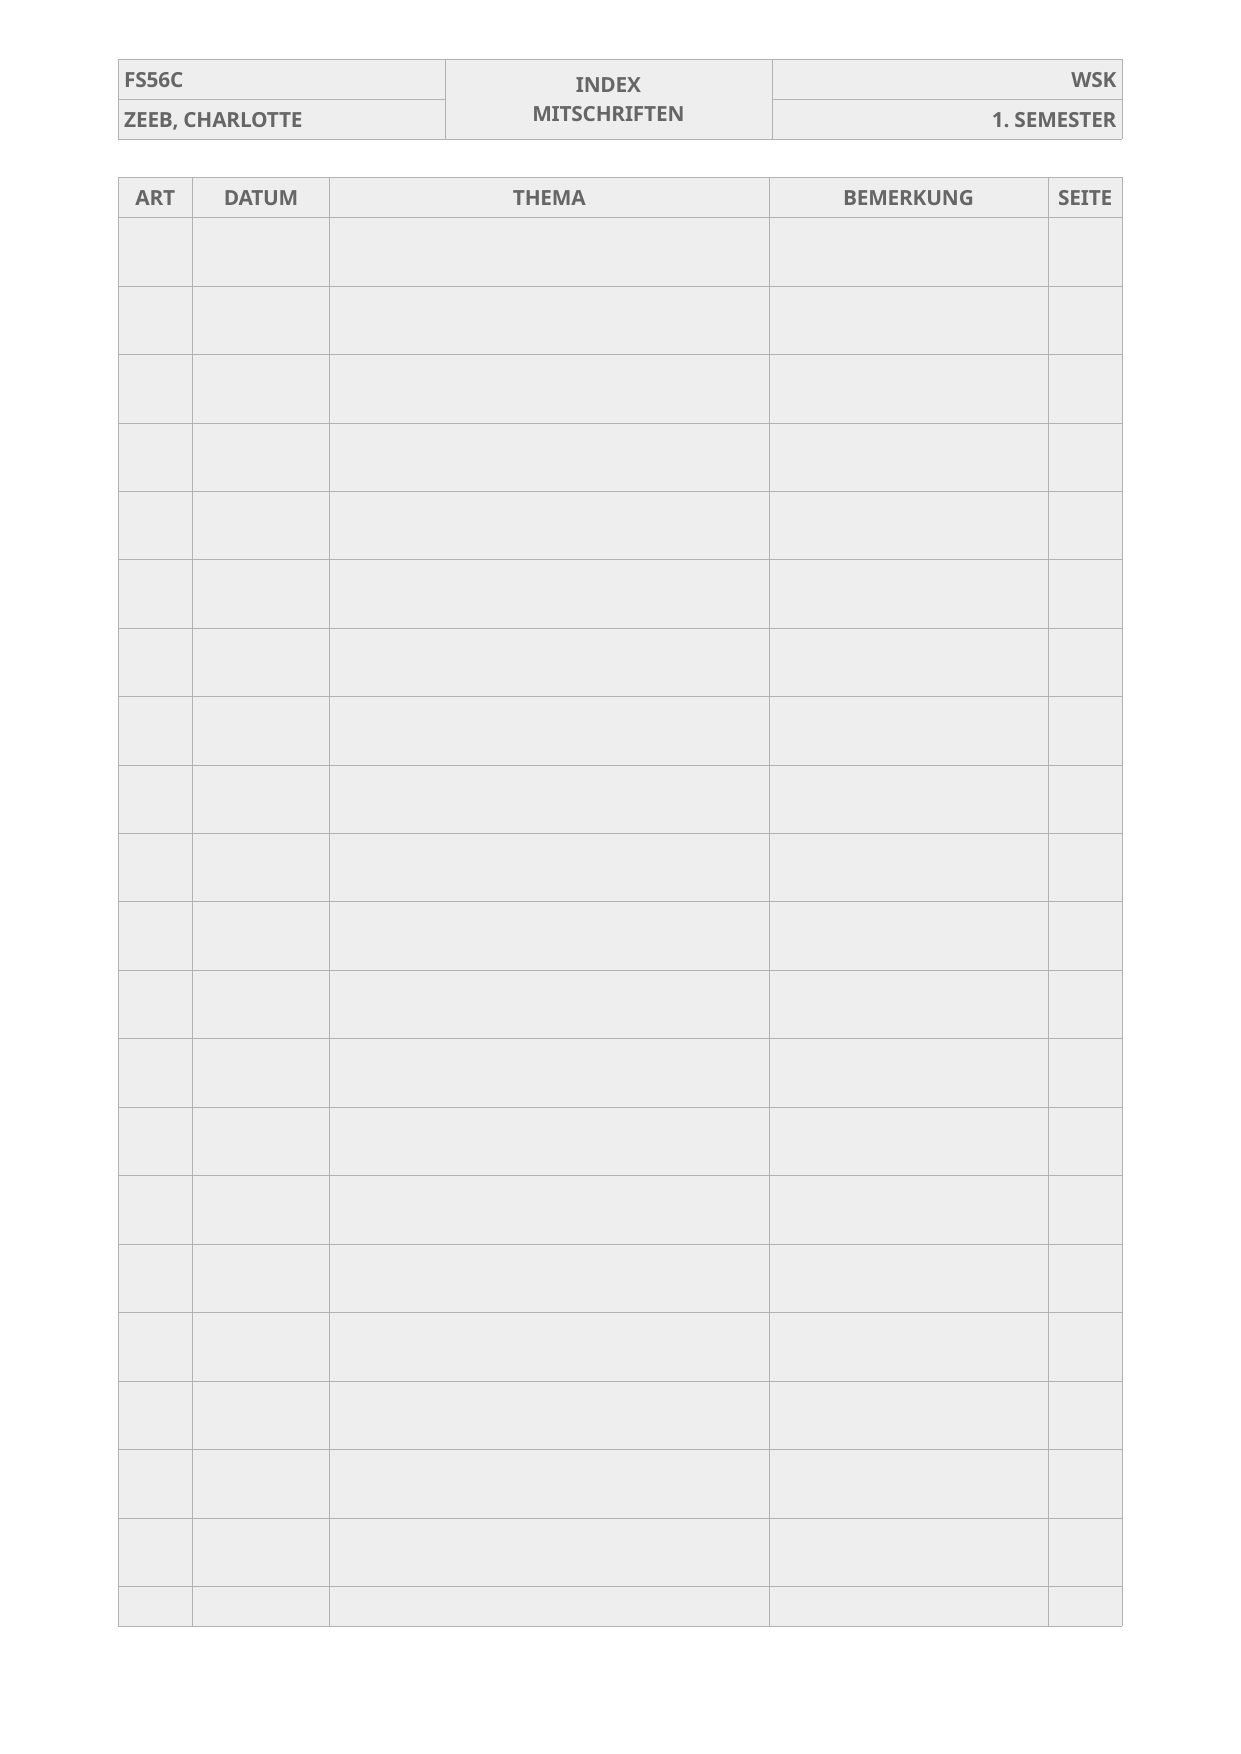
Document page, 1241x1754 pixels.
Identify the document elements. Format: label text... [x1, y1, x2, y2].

table_cell [119, 629, 192, 696]
table_cell [770, 629, 1048, 696]
table_cell [119, 834, 192, 901]
table_cell [119, 355, 192, 422]
table_cell [119, 492, 192, 559]
table_cell [330, 1382, 769, 1449]
table_cell [1049, 834, 1122, 901]
table_cell [193, 1313, 329, 1381]
table_cell [193, 1587, 329, 1626]
table_cell [193, 1382, 329, 1449]
table_cell [330, 902, 769, 970]
table_cell [1049, 1382, 1122, 1449]
table_cell [1049, 766, 1122, 833]
table_cell [770, 287, 1048, 354]
table_cell [770, 1245, 1048, 1312]
table_cell [193, 971, 329, 1038]
table_cell [770, 1450, 1048, 1517]
table_header SEITE [1049, 178, 1122, 217]
table_cell [193, 902, 329, 970]
table_cell [770, 766, 1048, 833]
table_cell [330, 971, 769, 1038]
table_cell [330, 629, 769, 696]
table_cell [119, 1108, 192, 1175]
table_cell [1049, 424, 1122, 491]
table_cell [119, 287, 192, 354]
table_cell [1049, 287, 1122, 354]
table_cell [119, 1039, 192, 1107]
table_cell [330, 1519, 769, 1586]
table_cell [193, 355, 329, 422]
table_cell [119, 1382, 192, 1449]
table_cell [193, 1039, 329, 1107]
table_cell [119, 1587, 192, 1626]
table_cell [1049, 1176, 1122, 1244]
table_cell [1049, 1450, 1122, 1517]
table_cell [119, 1176, 192, 1244]
table_cell [770, 1587, 1048, 1626]
table_cell [119, 902, 192, 970]
table_cell [770, 834, 1048, 901]
table_cell [1049, 902, 1122, 970]
table_cell [770, 492, 1048, 559]
table_cell [193, 1450, 329, 1517]
table_cell [193, 287, 329, 354]
table_cell [330, 355, 769, 422]
table_cell [119, 1450, 192, 1517]
table_cell [193, 629, 329, 696]
table_cell [330, 697, 769, 764]
table_cell [330, 1450, 769, 1517]
table_cell [119, 766, 192, 833]
table_cell [330, 766, 769, 833]
table_cell [1049, 629, 1122, 696]
table_cell [119, 1313, 192, 1381]
table_cell [119, 697, 192, 764]
table_cell [1049, 1039, 1122, 1107]
table_cell [119, 560, 192, 628]
table_cell [330, 218, 769, 286]
table_cell [193, 1519, 329, 1586]
table_cell [193, 560, 329, 628]
table_cell [330, 1176, 769, 1244]
table_cell [1049, 1245, 1122, 1312]
table_cell [770, 697, 1048, 764]
table_cell [330, 492, 769, 559]
table_cell [1049, 971, 1122, 1038]
table_header DATUM [193, 178, 329, 217]
table_cell [1049, 560, 1122, 628]
table_cell [770, 1108, 1048, 1175]
table_cell [330, 1313, 769, 1381]
table_cell [330, 1245, 769, 1312]
table_cell [1049, 1313, 1122, 1381]
table_cell [119, 424, 192, 491]
table_header THEMA [330, 178, 769, 217]
table_cell [770, 218, 1048, 286]
table_cell [770, 1176, 1048, 1244]
table_cell [770, 355, 1048, 422]
table_cell [1049, 1587, 1122, 1626]
table_cell [330, 287, 769, 354]
table_cell [330, 1039, 769, 1107]
table_cell [770, 1039, 1048, 1107]
table_cell [330, 1587, 769, 1626]
table_cell [193, 697, 329, 764]
table_cell [119, 218, 192, 286]
table_cell [193, 424, 329, 491]
table_cell [770, 902, 1048, 970]
table_cell [330, 560, 769, 628]
table_cell [119, 971, 192, 1038]
table_cell [1049, 492, 1122, 559]
table_cell [193, 218, 329, 286]
table_cell [1049, 1519, 1122, 1586]
table_cell [119, 1245, 192, 1312]
table_cell [770, 1313, 1048, 1381]
table_cell [193, 1245, 329, 1312]
table_cell [770, 1382, 1048, 1449]
table_cell [193, 1176, 329, 1244]
table_cell [193, 1108, 329, 1175]
table_cell [770, 424, 1048, 491]
table_cell [119, 1519, 192, 1586]
table_cell [770, 971, 1048, 1038]
table_cell [330, 1108, 769, 1175]
table_cell [1049, 1108, 1122, 1175]
table_cell [770, 1519, 1048, 1586]
table_header ART [119, 178, 192, 217]
table_cell [330, 834, 769, 901]
table_cell [1049, 218, 1122, 286]
table_cell [330, 424, 769, 491]
table_cell [193, 834, 329, 901]
table_header BEMERKUNG [770, 178, 1048, 217]
table_cell [1049, 697, 1122, 764]
table_cell [193, 492, 329, 559]
table_cell [770, 560, 1048, 628]
table_cell [193, 766, 329, 833]
table_cell [1049, 355, 1122, 422]
